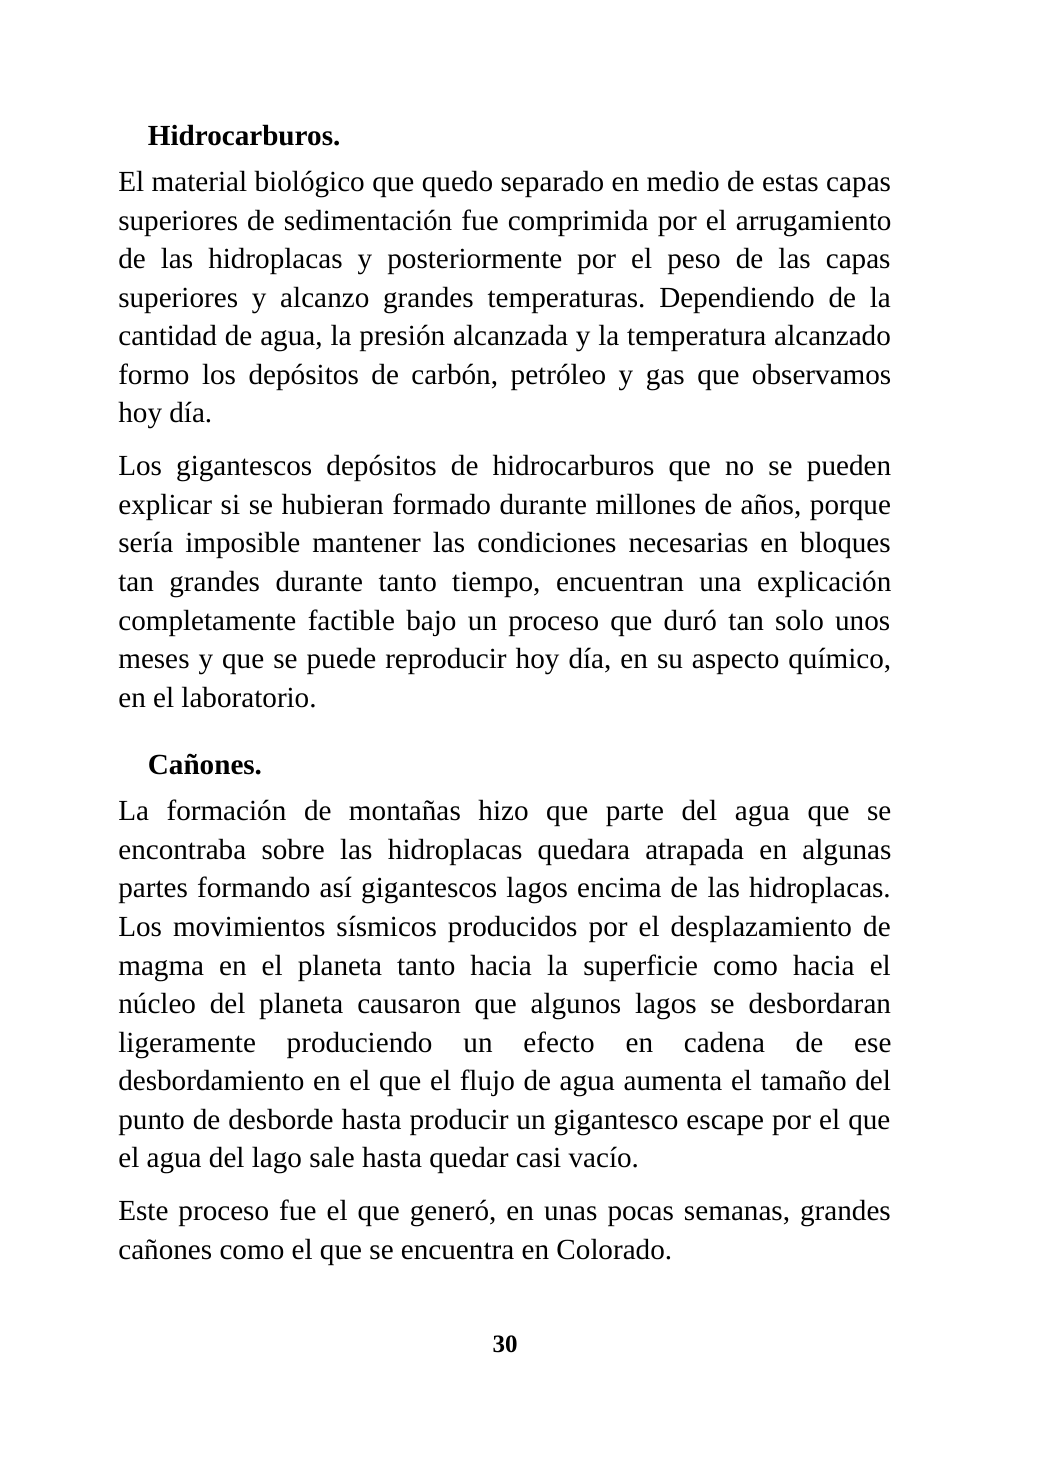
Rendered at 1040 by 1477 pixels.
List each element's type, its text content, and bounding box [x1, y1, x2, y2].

text La formación de montañas hizo que parte del agua que se encontraba sobre las hidroplacas quedara atrapada en algunas partes formando así gigantescos lagos encima de las hidroplacas. Los movimientos sísmicos producidos por el desplazamiento de magma en el planeta tanto hacia la superficie como hacia el núcleo del planeta causaron que algunos lagos se desbordaran ligeramente produciendo un efecto en cadena de ese desbordamiento en el que el flujo de agua aumenta el tamaño del punto de desborde hasta producir un gigantesco escape por el que el agua del lago sale hasta quedar casi vacío. [118, 793, 892, 1174]
subtitle Cañones. [148, 747, 892, 781]
text Los gigantescos depósitos de hidrocarburos que no se pueden explicar si se hubieran formado durante millones de años, porque sería imposible mantener las condiciones necesarias en bloques tan grandes durante tanto tiempo, encuentran una explicación completamente factible bajo un proceso que duró tan solo unos meses y que se puede reproducir hoy día, en su aspecto químico, en el laboratorio. [118, 448, 892, 713]
text El material biológico que quedo separado en medio de estas capas superiores de sedimentación fue comprimida por el arrugamiento de las hidroplacas y posteriormente por el peso de las capas superiores y alcanzo grandes temperaturas. Dependiendo de la cantidad de agua, la presión alcanzada y la temperatura alcanzado formo los depósitos de carbón, petróleo y gas que observamos hoy día. [118, 164, 892, 429]
subtitle Hidrocarburos. [148, 118, 892, 152]
text Este proceso fue el que generó, en unas pocas semanas, grandes cañones como el que se encuentra en Colorado. [118, 1193, 892, 1266]
